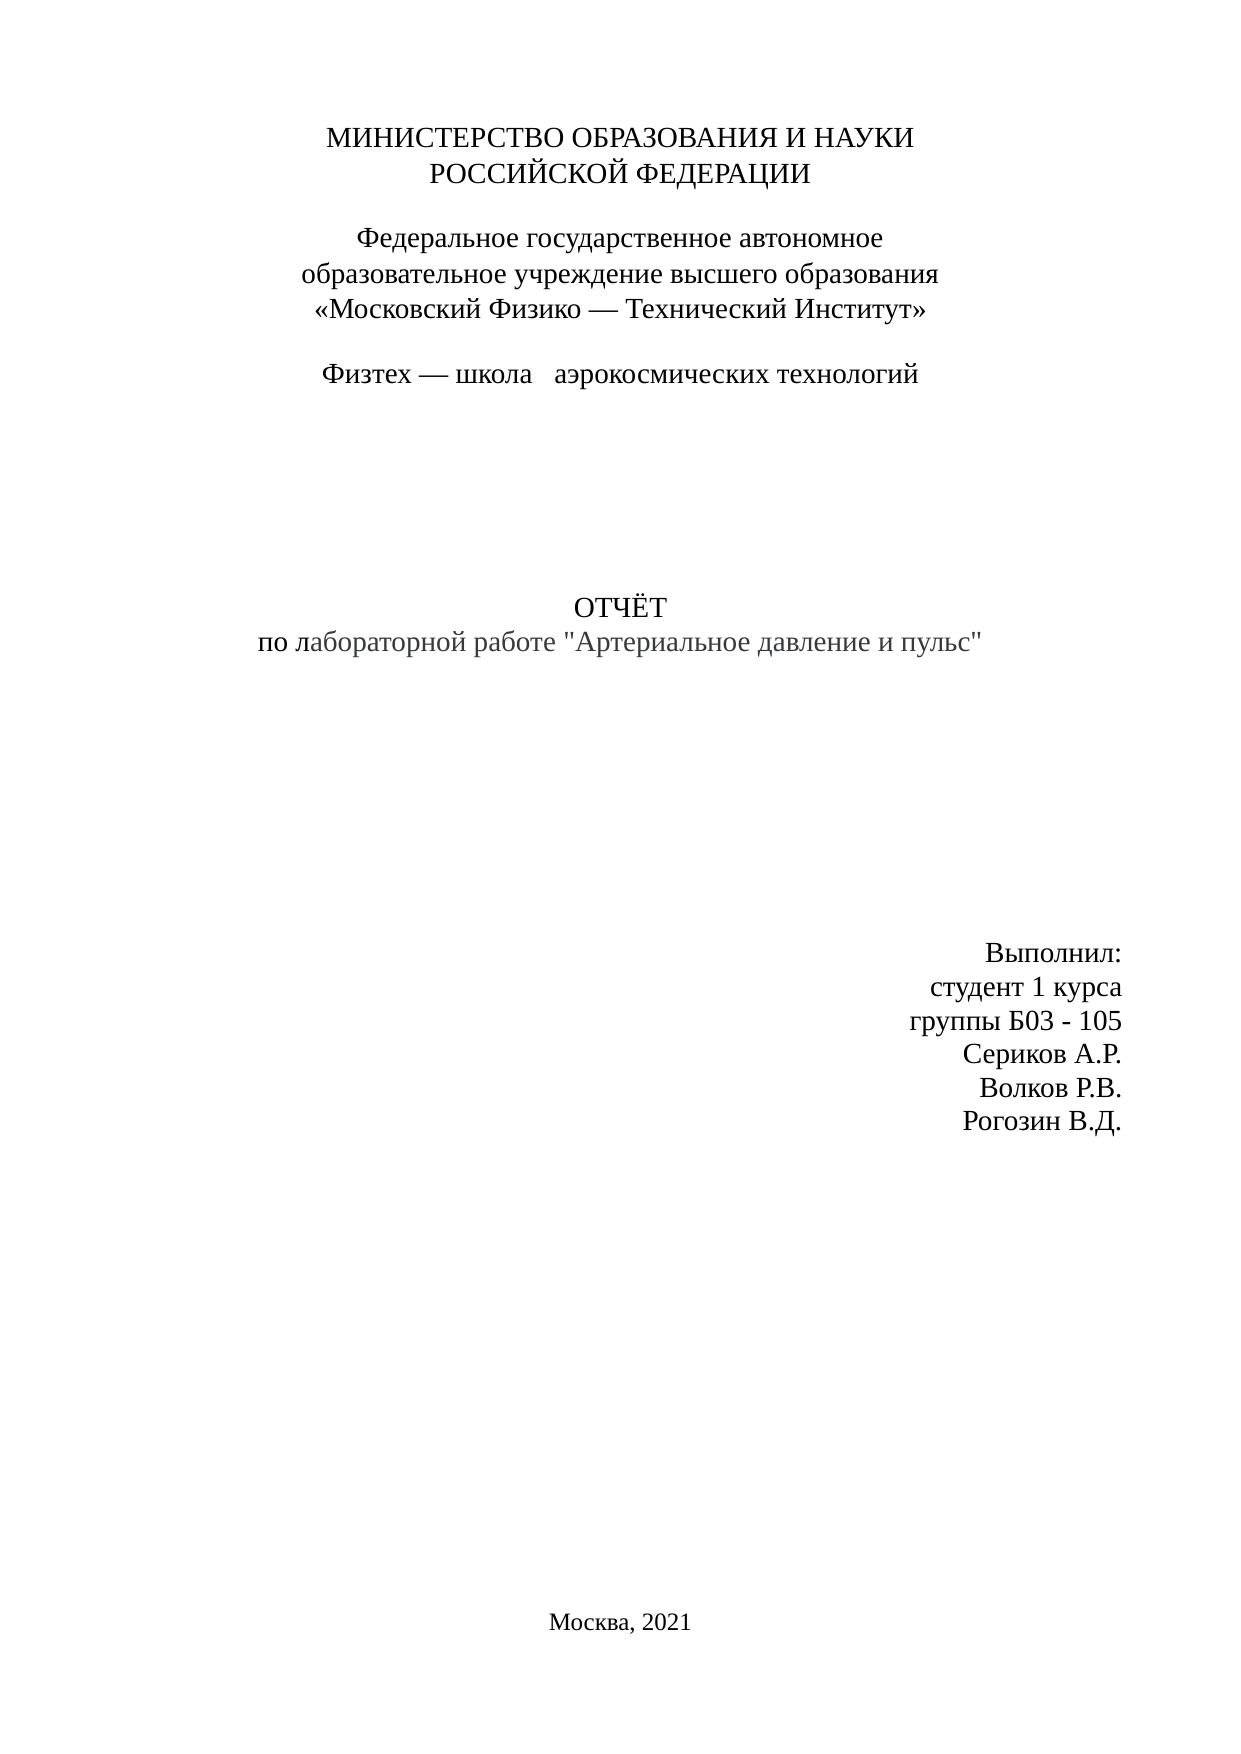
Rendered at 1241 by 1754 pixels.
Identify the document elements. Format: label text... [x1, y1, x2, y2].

text группы Б03 - 105 [118, 1003, 1122, 1036]
text РОССИЙСКОЙ ФЕДЕРАЦИИ [118, 156, 1122, 189]
text Сериков А.Р. [118, 1036, 1122, 1070]
text Волков Р.В. [118, 1070, 1122, 1103]
text МИНИСТЕРСТВО ОБРАЗОВАНИЯ И НАУКИ [118, 120, 1122, 154]
text ОТЧЁТ [118, 591, 1122, 624]
text Рогозин В.Д. [118, 1103, 1122, 1137]
text «Московский Физико — Технический Институт» [118, 291, 1122, 325]
text Физтех — школа аэрокосмических технологий [118, 356, 1122, 389]
text по лабораторной работе "Артериальное давление и пульс" [118, 624, 1122, 658]
text Выполнил: [118, 936, 1122, 969]
text образовательное учреждение высшего образования [118, 256, 1122, 289]
text Федеральное государственное автономное [118, 220, 1122, 254]
text студент 1 курса [118, 969, 1122, 1003]
